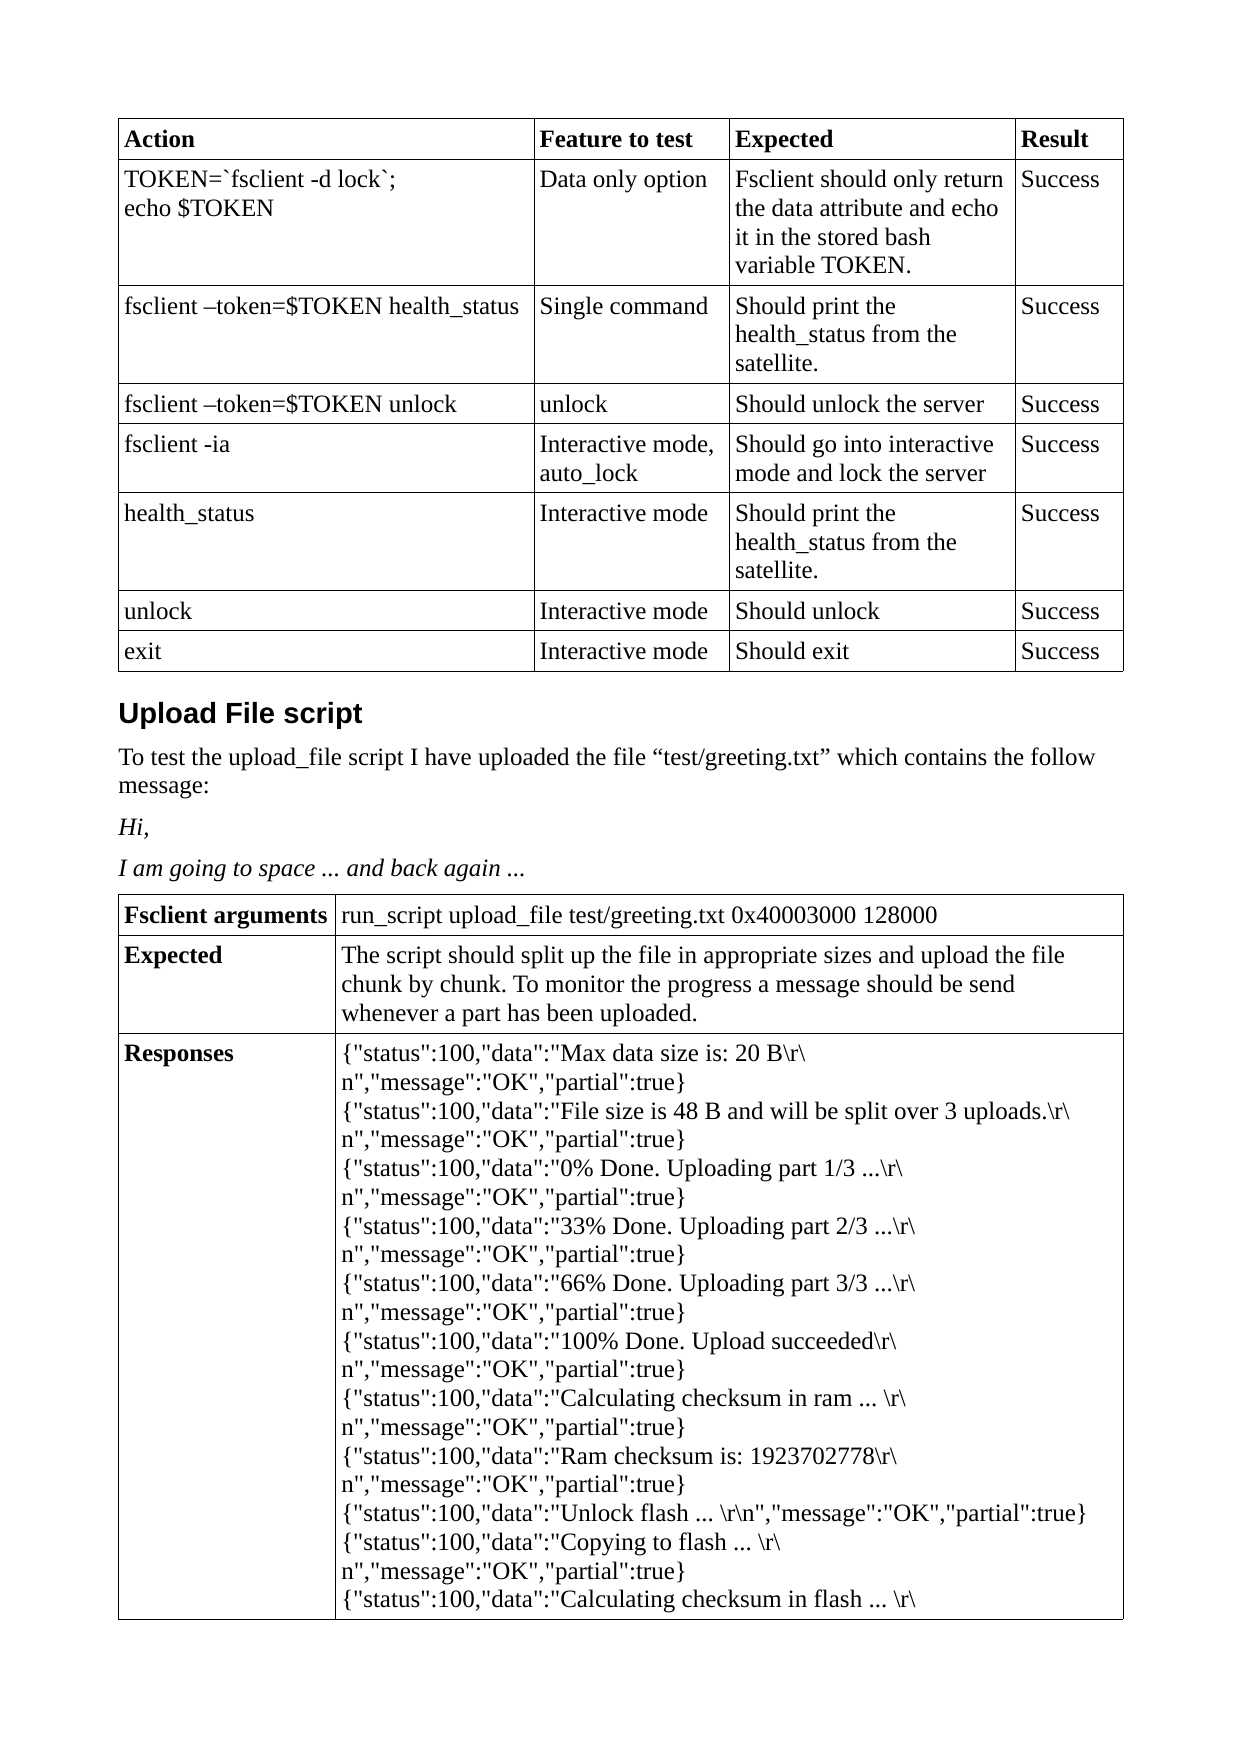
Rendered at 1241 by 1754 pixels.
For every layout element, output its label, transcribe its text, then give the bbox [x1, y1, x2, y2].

table_cell The script should split up the file in appropriate sizes and upload the file chunk by chunk. To monitor the progress a message should be send whenever a part has been uploaded. [336, 936, 1123, 1032]
table_cell fsclient –token=$TOKEN health_status [119, 286, 534, 383]
table_cell Data only option [535, 160, 729, 285]
table_header Result [1016, 119, 1123, 158]
table_cell Should go into interactive mode and lock the server [730, 424, 1015, 492]
table_cell unlock [119, 591, 534, 630]
table_cell Success [1016, 631, 1123, 671]
table_cell {"status":100,"data":"Max data size is: 20 B\r\n","message":"OK","partial":true} {"status":100,"data":"File size is 48 B and will be split over 3 uploads.\r\n","message":"OK","partial":true} {"status":100,"data":"0% Done. Uploading part 1/3 ...\r\n","message":"OK","partial":true} {"status":100,"data":"33% Done. Uploading part 2/3 ...\r\n","message":"OK","partial":true} {"status":100,"data":"66% Done. Uploading part 3/3 ...\r\n","message":"OK","partial":true} {"status":100,"data":"100% Done. Upload succeeded\r\n","message":"OK","partial":true} {"status":100,"data":"Calculating checksum in ram ... \r\n","message":"OK","partial":true} {"status":100,"data":"Ram checksum is: 1923702778\r\n","message":"OK","partial":true} {"status":100,"data":"Unlock flash ... \r\n","message":"OK","partial":true} {"status":100,"data":"Copying to flash ... \r\n","message":"OK","partial":true} {"status":100,"data":"Calculating checksum in flash ... \r\ [336, 1034, 1123, 1619]
subtitle Upload File script [118, 696, 1122, 729]
table_cell Success [1016, 286, 1123, 383]
table_cell exit [119, 631, 534, 671]
table_cell Interactive mode [535, 493, 729, 590]
table_header Fsclient arguments [119, 895, 335, 934]
table_cell Responses [119, 1034, 335, 1619]
table_cell Success [1016, 591, 1123, 630]
table_cell Interactive mode [535, 591, 729, 630]
table_header Expected [730, 119, 1015, 158]
table_cell Should unlock [730, 591, 1015, 630]
table_cell Success [1016, 384, 1123, 423]
table_cell Interactive mode, auto_lock [535, 424, 729, 492]
table_header Feature to test [535, 119, 729, 158]
table_cell fsclient -ia [119, 424, 534, 492]
table_cell fsclient –token=$TOKEN unlock [119, 384, 534, 423]
table_cell health_status [119, 493, 534, 590]
table_cell Expected [119, 936, 335, 1032]
table_cell Success [1016, 424, 1123, 492]
text Hi, [118, 812, 1122, 841]
table_cell Single command [535, 286, 729, 383]
table_header run_script upload_file test/greeting.txt 0x40003000 128000 [336, 895, 1123, 934]
table_cell Should unlock the server [730, 384, 1015, 423]
table_cell Should print the health_status from the satellite. [730, 286, 1015, 383]
table_header Action [119, 119, 534, 158]
table_cell Fsclient should only return the data attribute and echo it in the stored bash variable TOKEN. [730, 160, 1015, 285]
table_cell TOKEN=`fsclient -d lock`; echo $TOKEN [119, 160, 534, 285]
table_cell Success [1016, 493, 1123, 590]
table_cell Should exit [730, 631, 1015, 671]
table_cell Success [1016, 160, 1123, 285]
text I am going to space ... and back again ... [118, 853, 1122, 882]
table_cell Should print the health_status from the satellite. [730, 493, 1015, 590]
table_cell unlock [535, 384, 729, 423]
table_cell Interactive mode [535, 631, 729, 671]
text To test the upload_file script I have uploaded the file “test/greeting.txt” which contains the follow message: [118, 742, 1122, 799]
